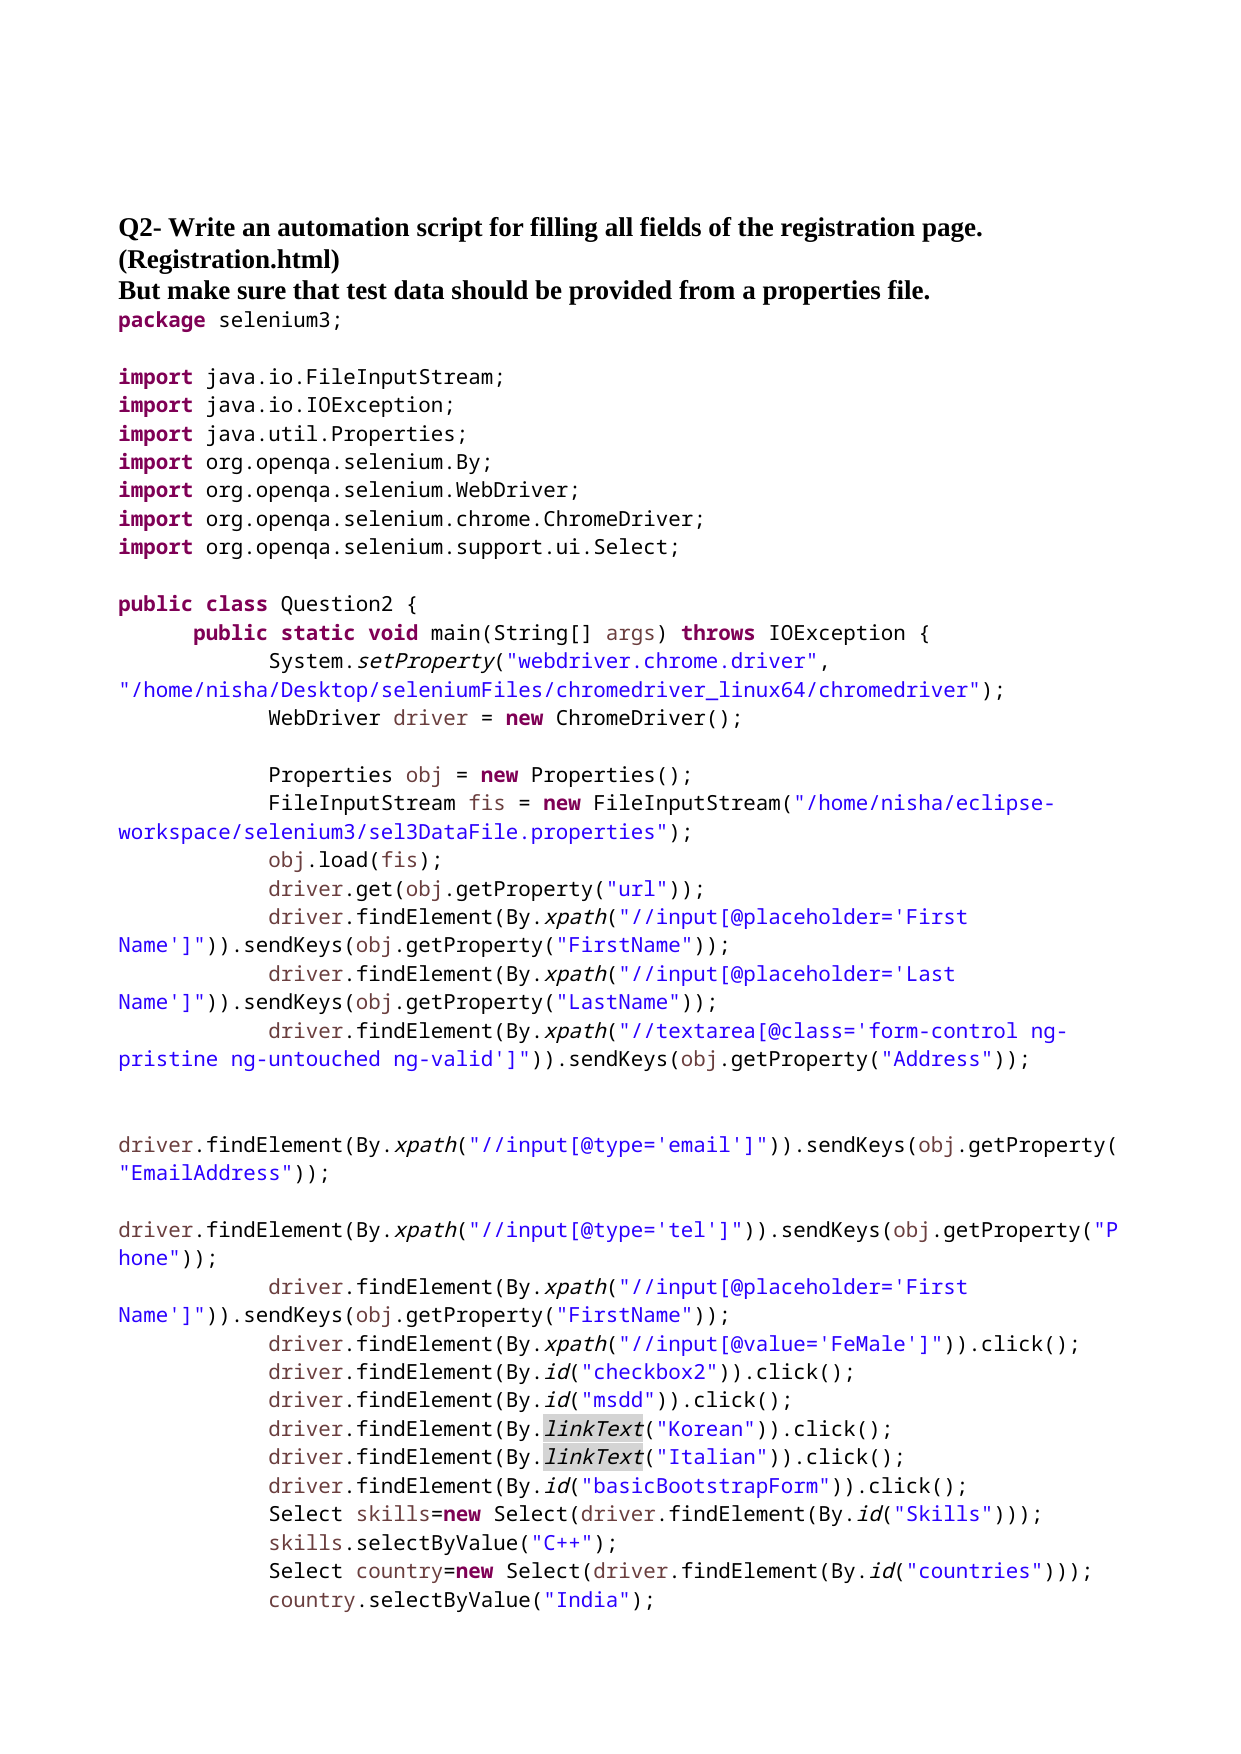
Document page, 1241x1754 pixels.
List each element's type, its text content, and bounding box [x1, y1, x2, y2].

text public static void main(String[] args) throws IOException { [118, 618, 1122, 646]
text skills.selectByValue("C++"); [118, 1528, 1122, 1556]
text import java.io.IOException; [118, 390, 1122, 419]
text import java.io.FileInputStream; [118, 362, 1122, 390]
text FileInputStream fis = new FileInputStream("/home/nisha/eclipse-workspace/selenium3/sel3DataFile.properties"); [118, 788, 1122, 845]
text Properties obj = new Properties(); [118, 760, 1122, 788]
text import org.openqa.selenium.By; [118, 447, 1122, 476]
text Q2- Write an automation script for filling all fields of the registration page. (Registration.html) But make sure that test data should be provided from a properties file. [118, 212, 1122, 305]
text driver.findElement(By.id("basicBootstrapForm")).click(); [118, 1471, 1122, 1499]
text driver.findElement(By.xpath("//input[@placeholder='First Name']")).sendKeys(obj.getProperty("FirstName")); [118, 1272, 1122, 1329]
text driver.findElement(By.id("msdd")).click(); [118, 1386, 1122, 1414]
text import org.openqa.selenium.chrome.ChromeDriver; [118, 504, 1122, 532]
text driver.findElement(By.xpath("//input[@value='FeMale']")).click(); [118, 1329, 1122, 1357]
text import org.openqa.selenium.support.ui.Select; [118, 532, 1122, 561]
text Select country=new Select(driver.findElement(By.id("countries"))); [118, 1556, 1122, 1585]
text import org.openqa.selenium.WebDriver; [118, 476, 1122, 504]
text driver.findElement(By.xpath("//input[@type='email']")).sendKeys(obj.getProperty("EmailAddress")); driver.findElement(By.xpath("//input[@type='tel']")).sendKeys(obj.getProperty("Phone")); [118, 1073, 1122, 1272]
text driver.findElement(By.xpath("//input[@placeholder='First Name']")).sendKeys(obj.getProperty("FirstName")); [118, 902, 1122, 959]
text WebDriver driver = new ChromeDriver(); [118, 703, 1122, 732]
text driver.findElement(By.linkText("Italian")).click(); [118, 1442, 1122, 1471]
text driver.findElement(By.linkText("Korean")).click(); [118, 1414, 1122, 1442]
text country.selectByValue("India"); [118, 1585, 1122, 1613]
text public class Question2 { [118, 589, 1122, 618]
text driver.get(obj.getProperty("url")); [118, 874, 1122, 902]
text driver.findElement(By.id("checkbox2")).click(); [118, 1357, 1122, 1386]
text driver.findElement(By.xpath("//textarea[@class='form-control ng-pristine ng-untouched ng-valid']")).sendKeys(obj.getProperty("Address")); [118, 1016, 1122, 1073]
text System.setProperty("webdriver.chrome.driver", "/home/nisha/Desktop/seleniumFiles/chromedriver_linux64/chromedriver"); [118, 646, 1122, 703]
text import java.util.Properties; [118, 419, 1122, 447]
text driver.findElement(By.xpath("//input[@placeholder='Last Name']")).sendKeys(obj.getProperty("LastName")); [118, 959, 1122, 1016]
text obj.load(fis); [118, 845, 1122, 874]
text Select skills=new Select(driver.findElement(By.id("Skills"))); [118, 1499, 1122, 1528]
text package selenium3; [118, 305, 1122, 333]
